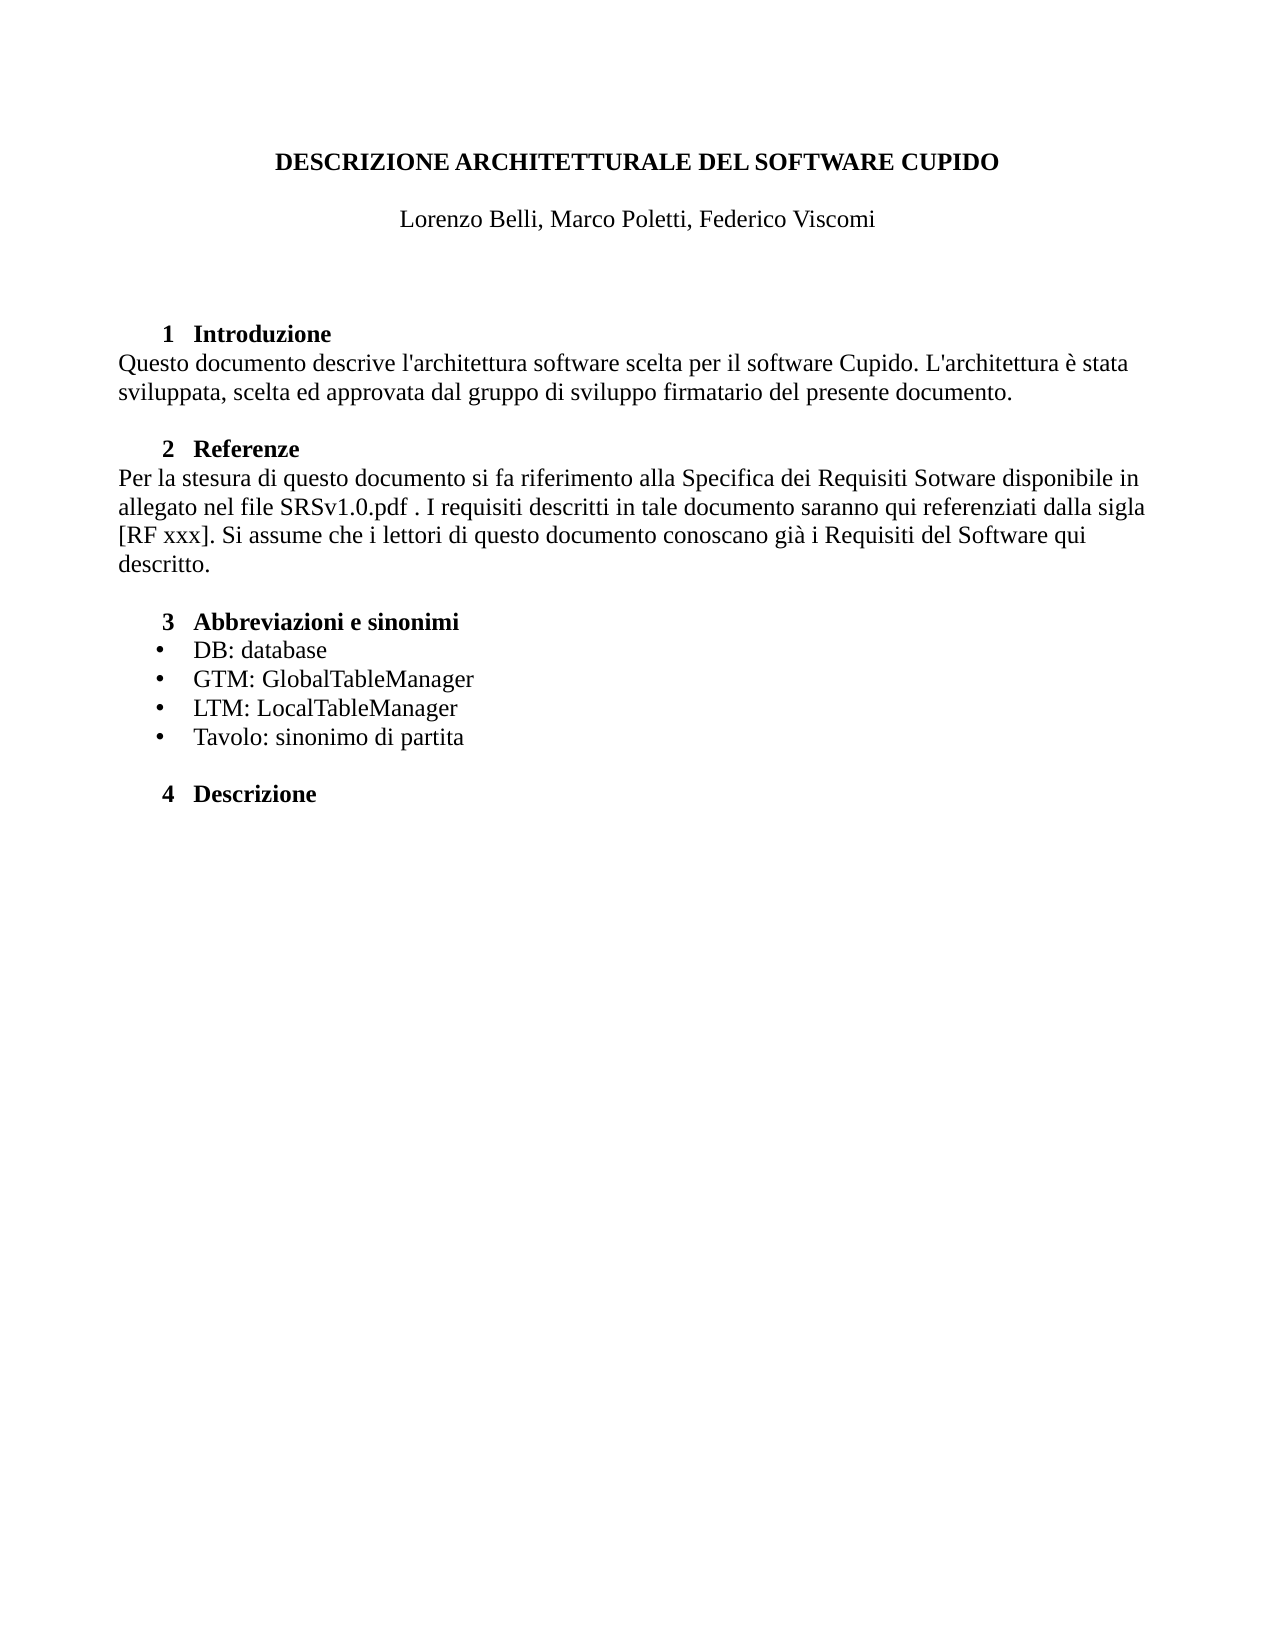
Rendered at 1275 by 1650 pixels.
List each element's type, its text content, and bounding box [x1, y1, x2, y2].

list LTM: LocalTableManager [156, 693, 1157, 722]
text Per la stesura di questo documento si fa riferimento alla Specifica dei Requisiti Sotware disponibile in allegato nel file SRSv1.0.pdf . I requisiti descritti in tale documento saranno qui referenziati dalla sigla [RF xxx]. Si assume che i lettori di questo documento conoscano già i Requisiti del Software qui descritto. [118, 463, 1157, 578]
list Tavolo: sinonimo di partita [156, 722, 1157, 751]
list Descrizione [156, 779, 1157, 808]
list Referenze [156, 434, 1157, 463]
text DESCRIZIONE ARCHITETTURALE DEL SOFTWARE CUPIDO [118, 147, 1157, 176]
text Lorenzo Belli, Marco Poletti, Federico Viscomi [118, 204, 1157, 233]
list GTM: GlobalTableManager [156, 664, 1157, 693]
list Abbreviazioni e sinonimi [156, 607, 1157, 636]
list Introduzione [156, 319, 1157, 348]
list DB: database [156, 636, 1157, 664]
text Questo documento descrive l'architettura software scelta per il software Cupido. L'architettura è stata sviluppata, scelta ed approvata dal gruppo di sviluppo firmatario del presente documento. [118, 348, 1157, 406]
